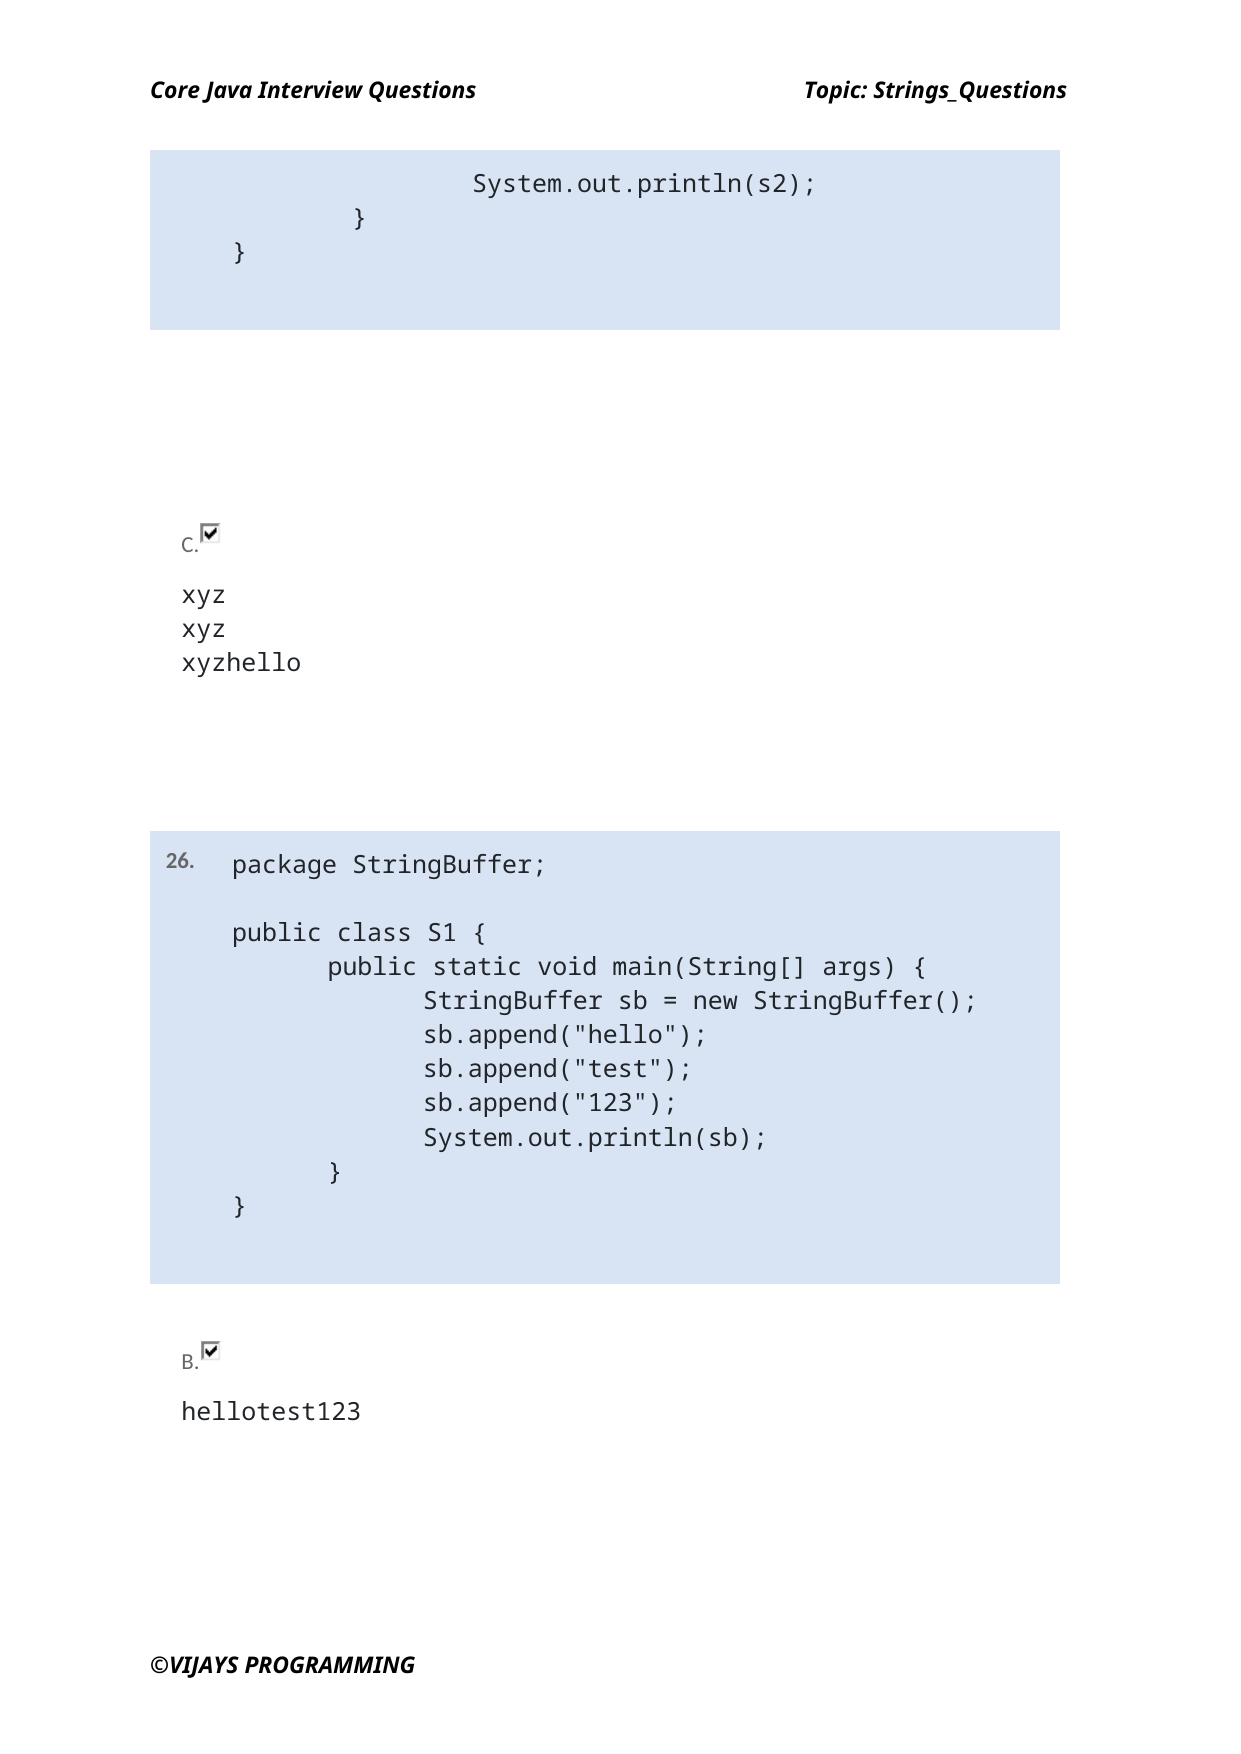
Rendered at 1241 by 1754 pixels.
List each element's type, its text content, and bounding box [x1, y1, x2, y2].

table_header [1060, 150, 1090, 330]
table_cell package StringBuffer; public class S1 { public static void main(String[] args) { StringBuffer sb = new StringBuffer(); sb.append("hello"); sb.append("test"); sb.append("123"); System.out.println(sb); } } [216, 831, 1060, 1284]
table_header B. hellotest123 [181, 1334, 553, 1462]
table_header [181, 1530, 250, 1564]
table_cell [1060, 831, 1090, 1284]
table_header [181, 1299, 250, 1333]
table_cell 26. [150, 831, 216, 1284]
table_header [181, 781, 429, 815]
table_header C. xyz xyz xyzhello [181, 516, 311, 781]
table_cell [150, 330, 1090, 831]
table_header [181, 346, 305, 414]
table_header System.out.println(s2); } } [216, 150, 1060, 330]
table_header [150, 150, 216, 330]
table_cell [150, 1284, 1090, 1580]
table_header [181, 414, 406, 516]
table_header [181, 1462, 264, 1530]
